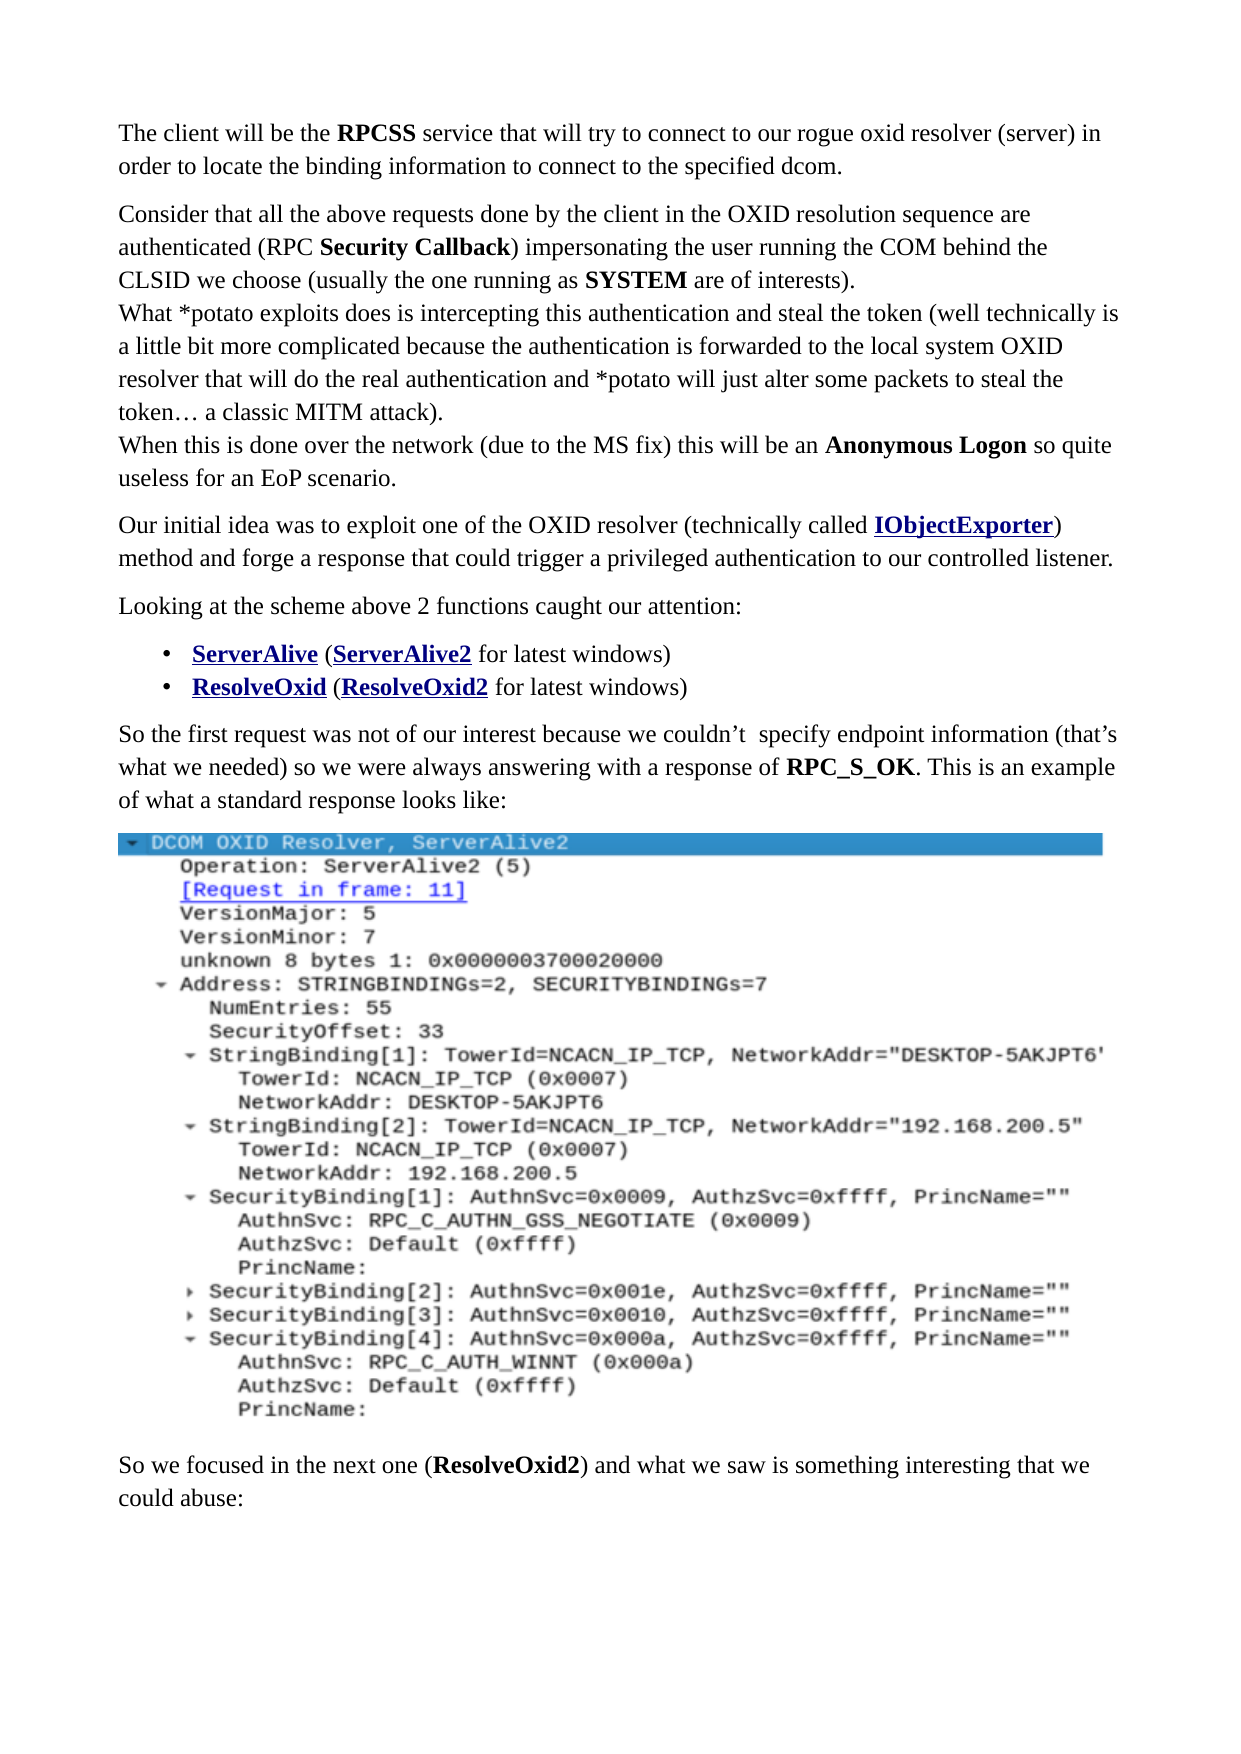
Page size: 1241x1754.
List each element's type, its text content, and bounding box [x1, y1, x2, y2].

text The client will be the RPCSS service that will try to connect to our rogue oxid resolver (server) in order to locate the binding information to connect to the specified dcom. [118, 118, 1122, 180]
list ResolveOxid (ResolveOxid2 for latest windows) [162, 672, 1122, 701]
text So the first request was not of our interest because we couldn’t specify endpoint information (that’s what we needed) so we were always answering with a response of RPC_S_OK. This is an example of what a standard response looks like: [118, 719, 1122, 814]
text Looking at the scheme above 2 functions caught our attention: [118, 591, 1122, 620]
list ServerAlive (ServerAlive2 for latest windows) [162, 639, 1122, 667]
text So we focused in the next one (ResolveOxid2) and what we saw is something interesting that we could abuse: [118, 1450, 1122, 1512]
text Our initial idea was to exploit one of the OXID resolver (technically called IObjectExporter) method and forge a response that could trigger a privileged authentication to our controlled listener. [118, 511, 1122, 572]
picture [118, 833, 1106, 1432]
text Consider that all the above requests done by the client in the OXID resolution sequence are authenticated (RPC Security Callback) impersonating the user running the COM behind the CLSID we choose (usually the one running as SYSTEM are of interests). What *potato exploits does is intercepting this authentication and steal the token (well technically is a little bit more complicated because the authentication is forwarded to the local system OXID resolver that will do the real authentication and *potato will just alter some packets to steal the token… a classic MITM attack). When this is done over the network (due to the MS fix) this will be an Anonymous Logon so quite useless for an EoP scenario. [118, 199, 1122, 492]
